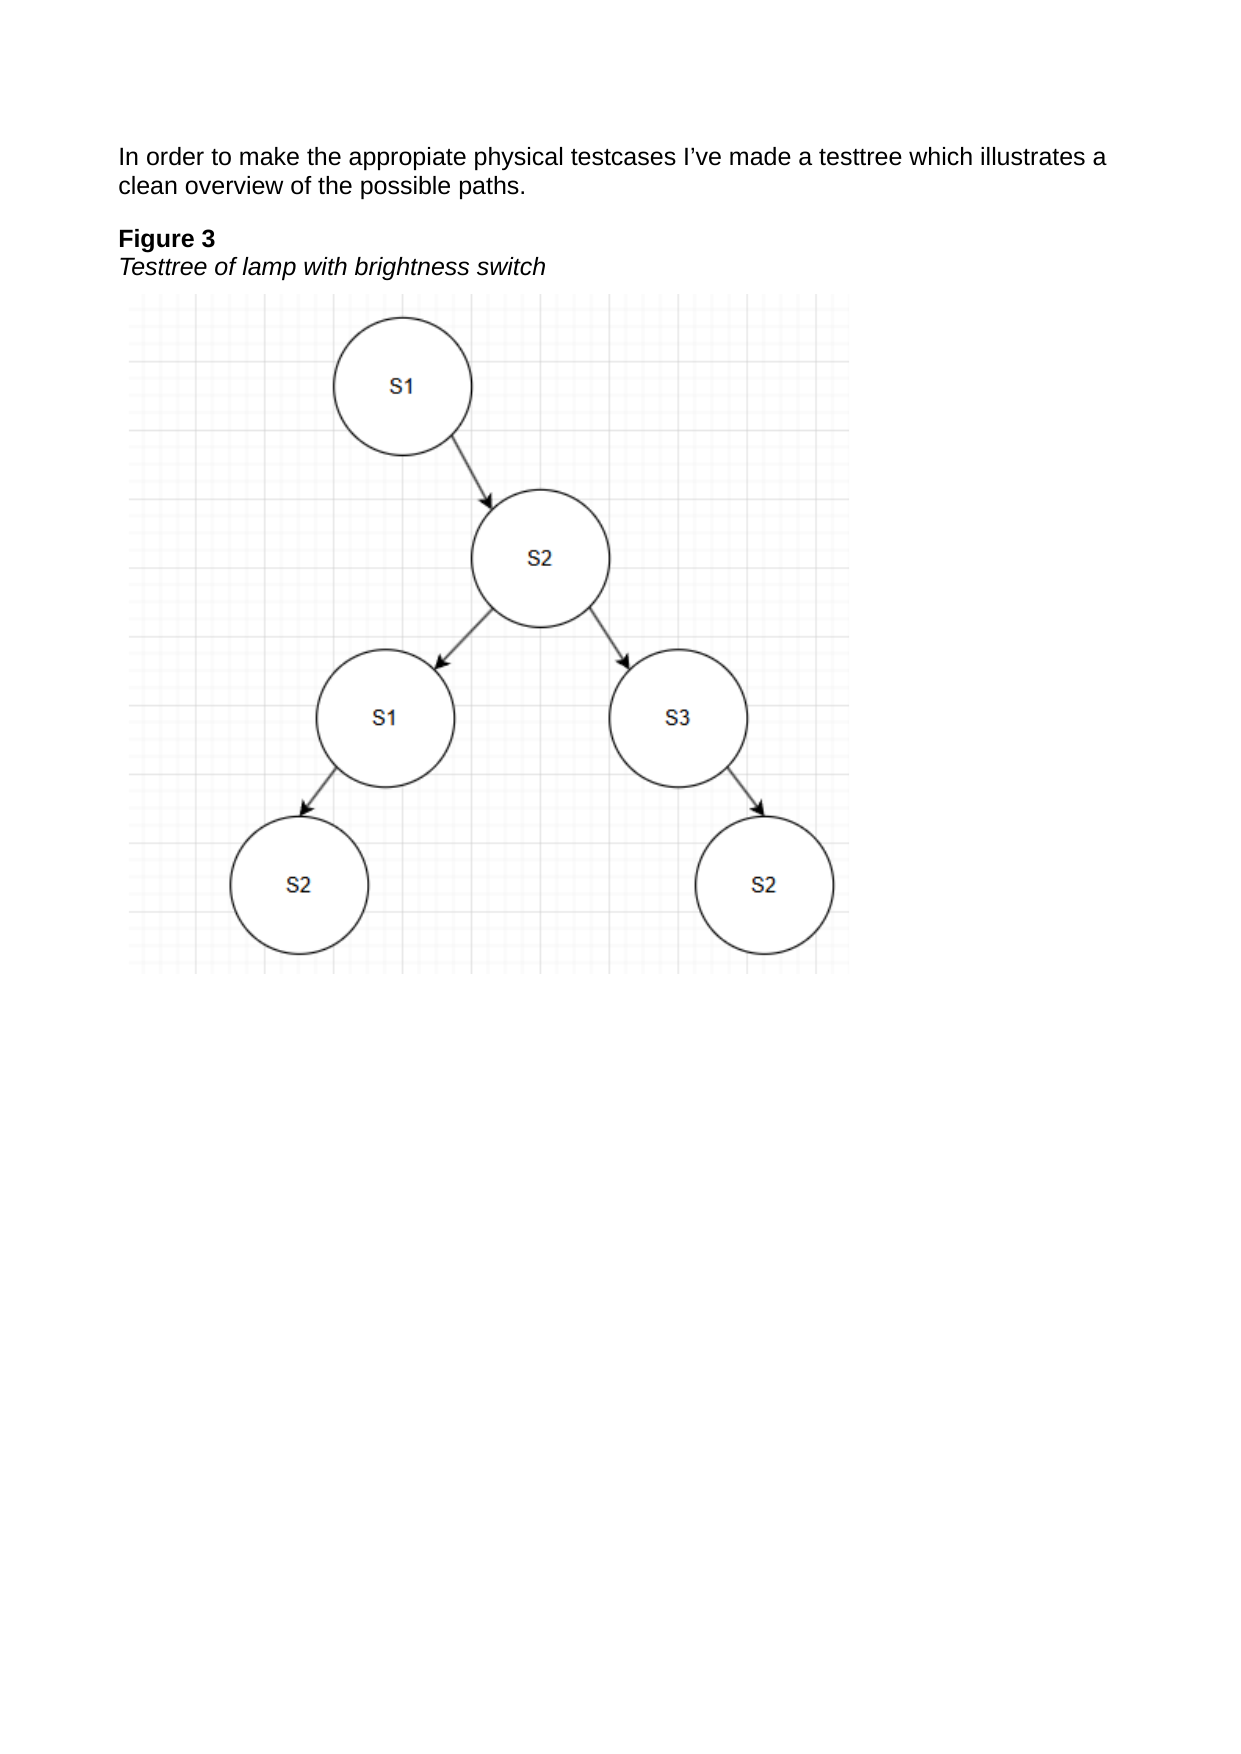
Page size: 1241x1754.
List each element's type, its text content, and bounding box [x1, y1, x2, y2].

text Figure 3 [118, 223, 1122, 252]
text In order to make the appropiate physical testcases I’ve made a testtree which illustrates a clean overview of the possible paths. [118, 142, 1122, 199]
picture [128, 294, 850, 974]
text Testtree of lamp with brightness switch [118, 252, 1122, 281]
